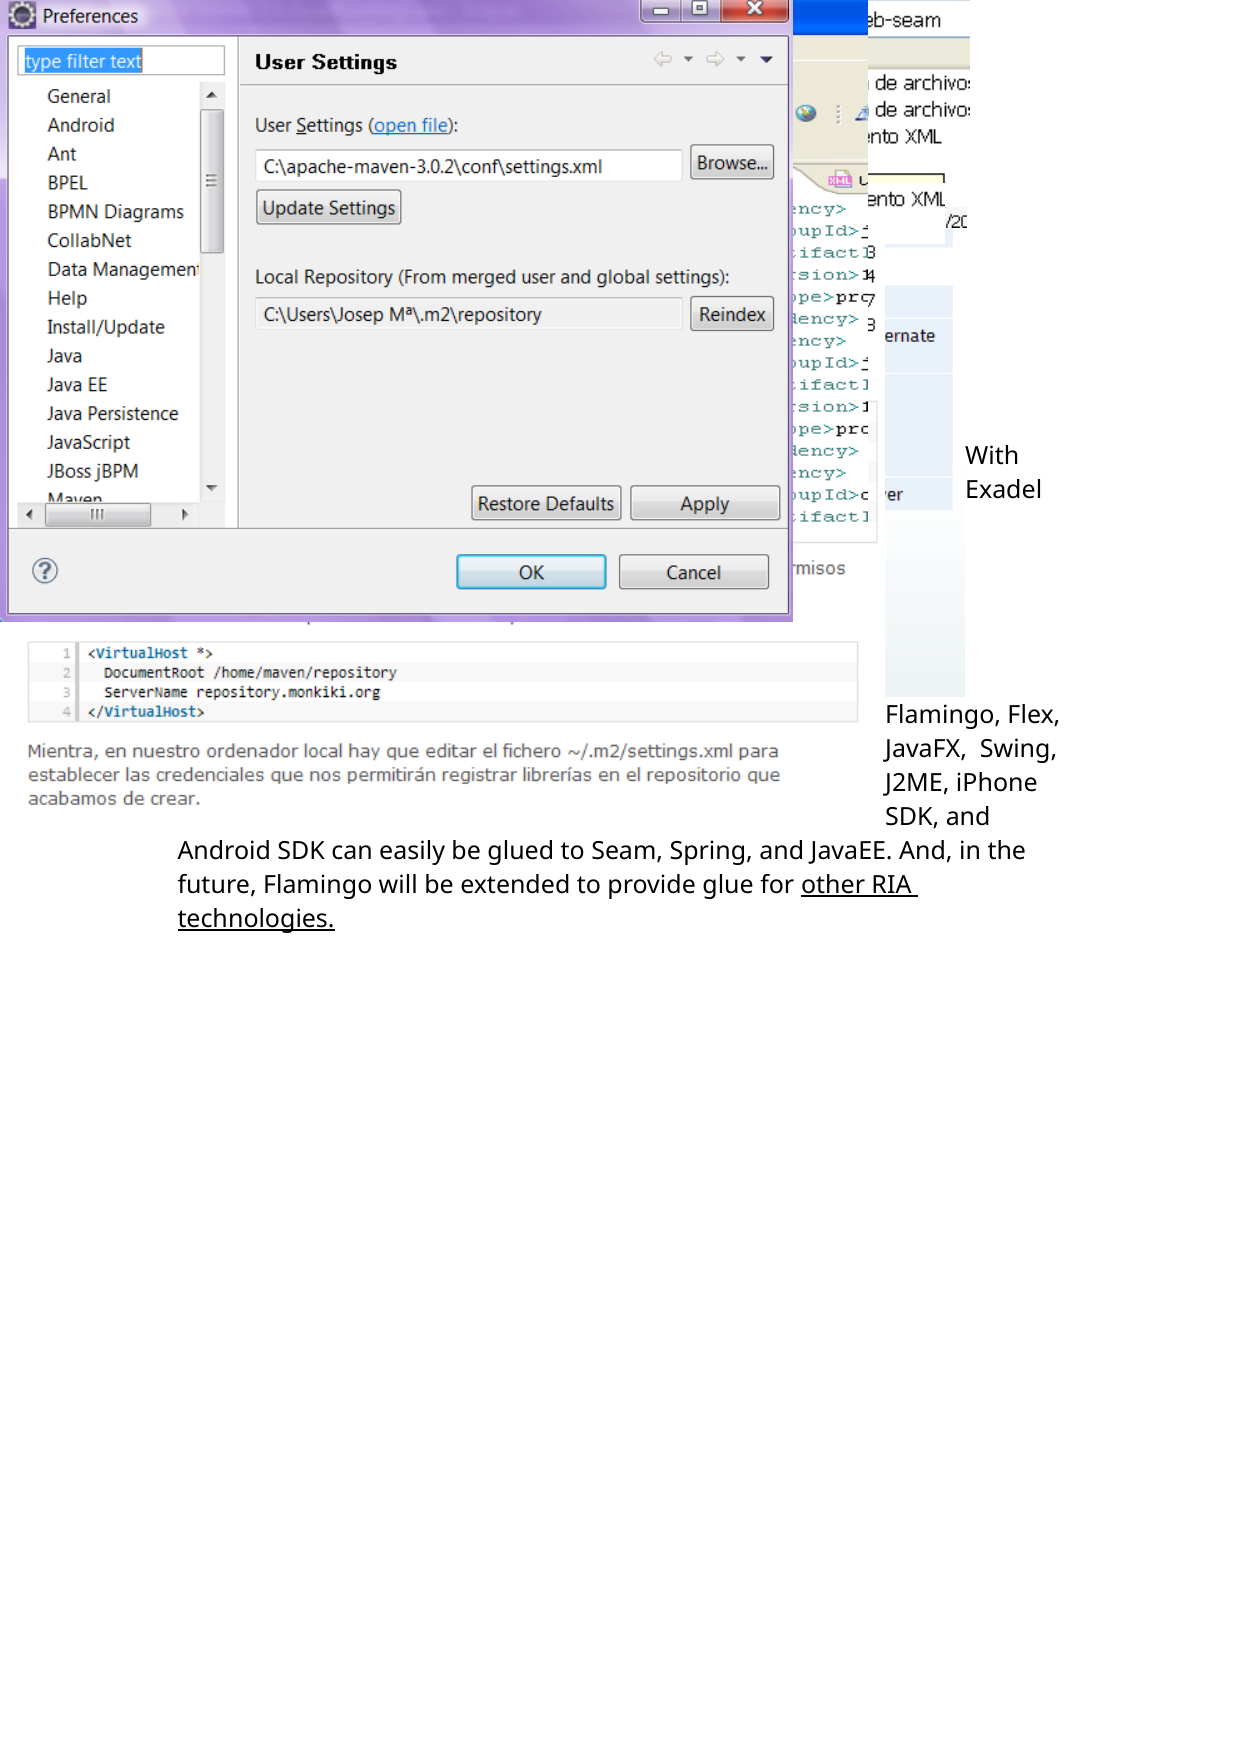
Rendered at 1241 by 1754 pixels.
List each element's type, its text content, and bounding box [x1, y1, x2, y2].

picture [0, 0, 970, 812]
text With Exadel Flamingo, Flex, JavaFX, Swing, J2ME, iPhone SDK, and Android SDK can easily be glued to Seam, Spring, and JavaEE. And, in the future, Flamingo will be extended to provide glue for other RIA technologies. [177, 437, 1063, 935]
